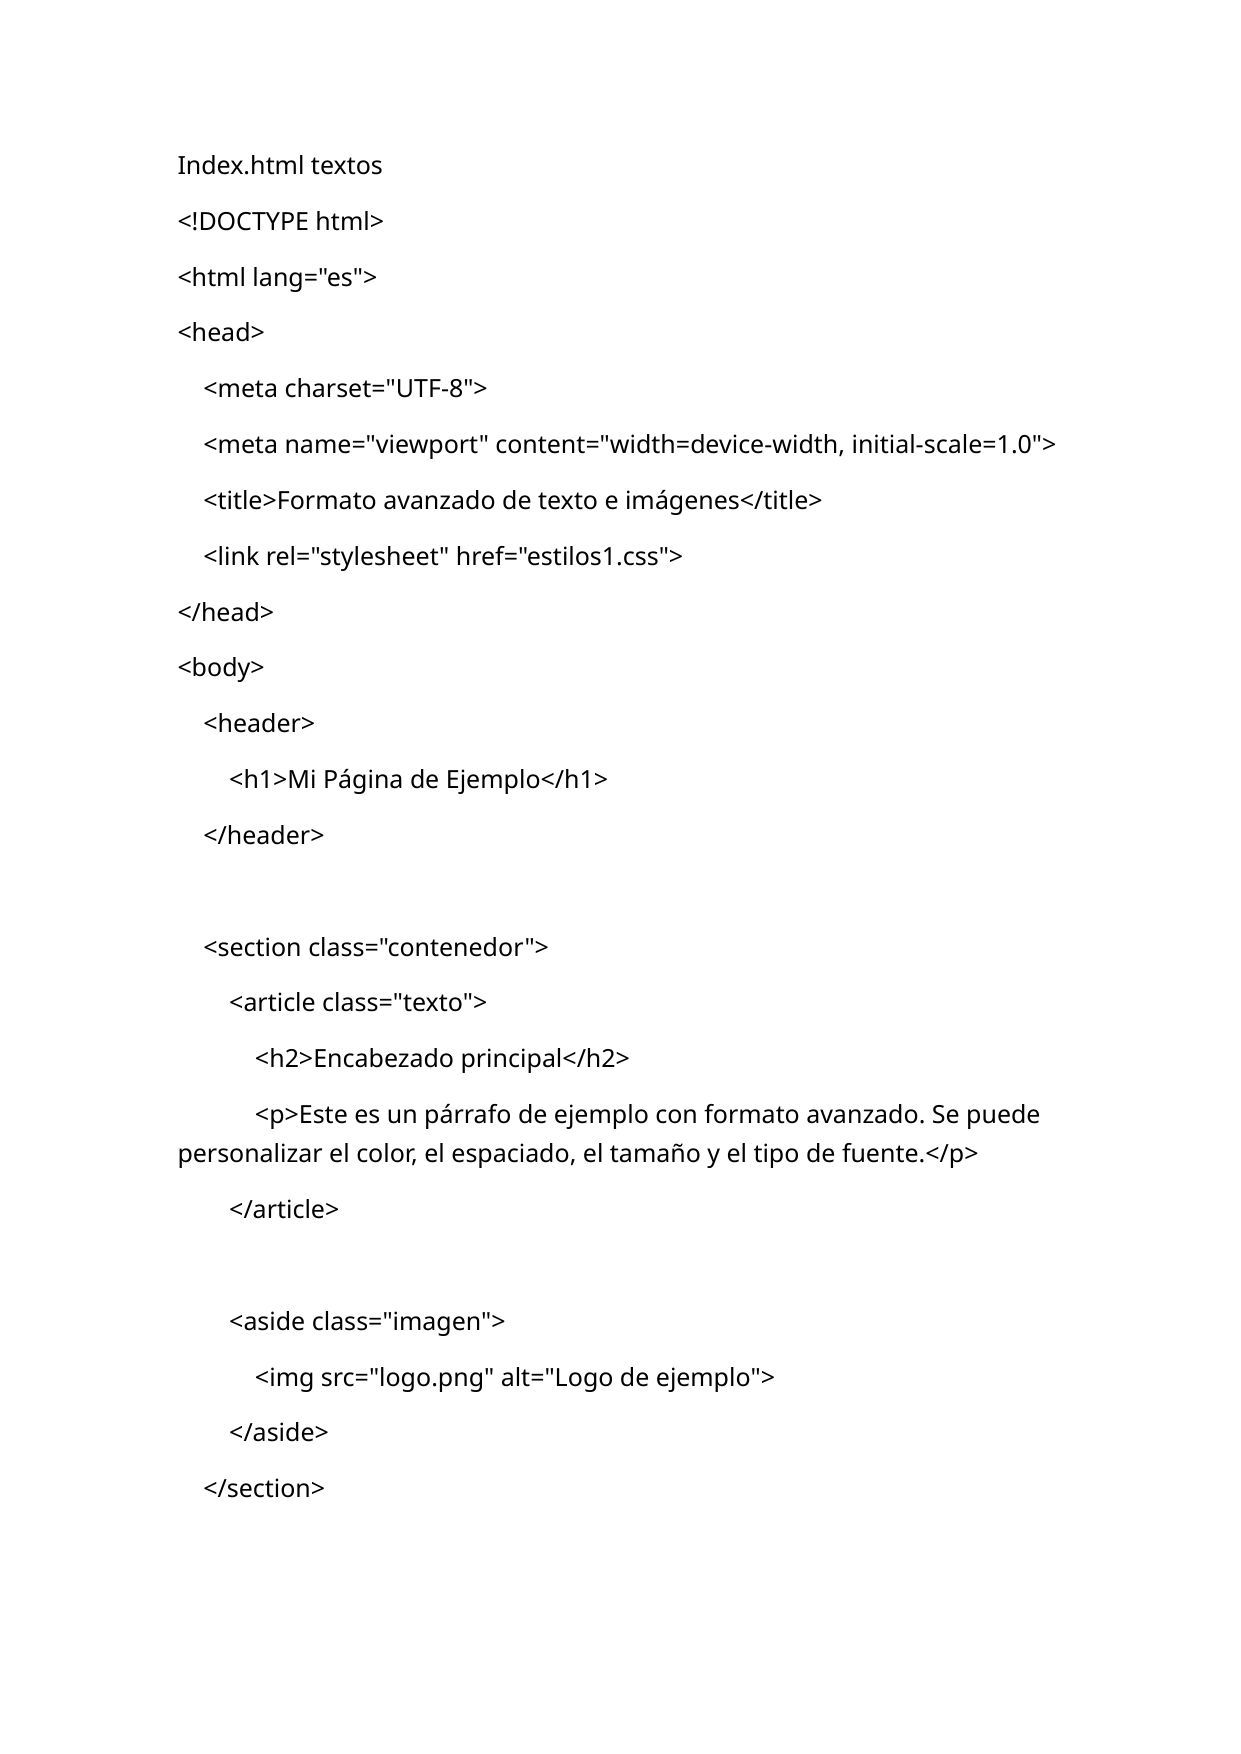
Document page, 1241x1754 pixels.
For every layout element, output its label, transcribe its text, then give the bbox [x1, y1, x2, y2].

text <header> [177, 706, 1063, 740]
text <p>Este es un párrafo de ejemplo con formato avanzado. Se puede personalizar el color, el espaciado, el tamaño y el tipo de fuente.</p> [177, 1097, 1063, 1170]
text <article class="texto"> [177, 985, 1063, 1019]
text <h2>Encabezado principal</h2> [177, 1041, 1063, 1075]
text </section> [177, 1471, 1063, 1505]
text <body> [177, 650, 1063, 684]
text </article> [177, 1192, 1063, 1226]
text <section class="contenedor"> [177, 929, 1063, 963]
text <head> [177, 315, 1063, 349]
text <meta name="viewport" content="width=device-width, initial-scale=1.0"> [177, 427, 1063, 461]
text <!DOCTYPE html> [177, 203, 1063, 237]
text <html lang="es"> [177, 259, 1063, 293]
text Index.html textos [177, 148, 1063, 182]
text <h1>Mi Página de Ejemplo</h1> [177, 762, 1063, 796]
text <title>Formato avanzado de texto e imágenes</title> [177, 483, 1063, 517]
text <meta charset="UTF-8"> [177, 371, 1063, 405]
text </header> [177, 818, 1063, 852]
text <link rel="stylesheet" href="estilos1.css"> [177, 538, 1063, 572]
text <aside class="imagen"> [177, 1303, 1063, 1337]
text <img src="logo.png" alt="Logo de ejemplo"> [177, 1359, 1063, 1393]
text </aside> [177, 1415, 1063, 1449]
text </head> [177, 594, 1063, 628]
